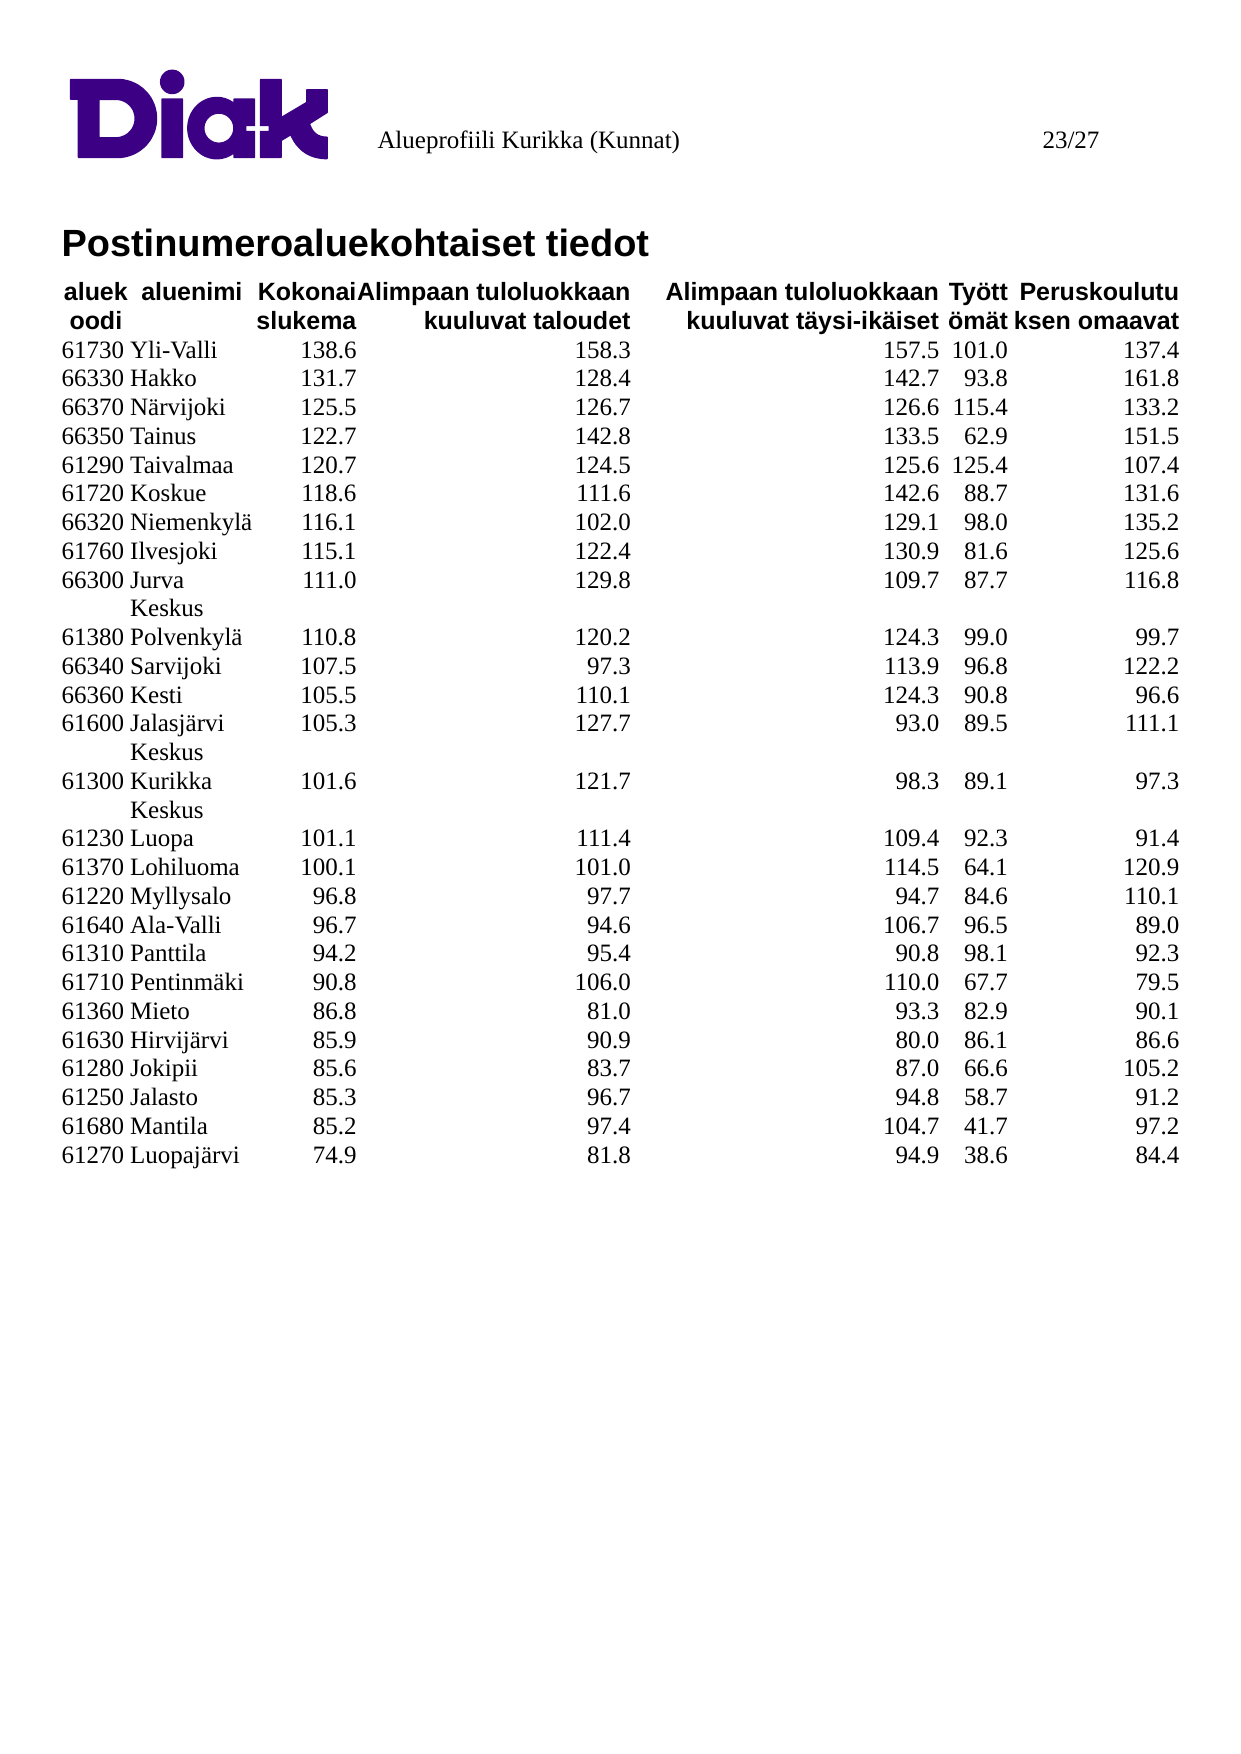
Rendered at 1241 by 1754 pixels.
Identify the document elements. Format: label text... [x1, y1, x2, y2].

table_cell 125.4 [939, 450, 1008, 478]
table_cell 84.6 [939, 881, 1008, 910]
table_cell 125.5 [253, 392, 356, 421]
table_cell 130.9 [631, 536, 939, 565]
table_cell Koskue [130, 479, 253, 507]
table_cell 98.1 [939, 939, 1008, 967]
table_cell 96.7 [356, 1082, 631, 1111]
table_cell 133.5 [631, 421, 939, 450]
table_cell 142.8 [356, 421, 631, 450]
table_cell Yli-Valli [130, 335, 253, 363]
table_header Alimpaan tuloluokkaan kuuluvat taloudet [356, 277, 631, 335]
table_cell 101.0 [356, 852, 631, 881]
table_cell 66320 [61, 507, 130, 536]
table_header Alimpaan tuloluokkaan kuuluvat täysi-ikäiset [631, 277, 939, 335]
table_cell 151.5 [1008, 421, 1179, 450]
table_cell 61730 [61, 335, 130, 363]
table_cell 94.6 [356, 910, 631, 938]
table_cell 101.6 [253, 766, 356, 823]
table_cell 105.3 [253, 709, 356, 766]
table_cell 104.7 [631, 1111, 939, 1140]
table_cell 106.7 [631, 910, 939, 938]
table_cell 125.6 [631, 450, 939, 478]
table_cell 109.4 [631, 824, 939, 852]
table_cell 92.3 [1008, 939, 1179, 967]
table_cell 93.0 [631, 709, 939, 766]
table_cell 91.4 [1008, 824, 1179, 852]
table_cell 87.7 [939, 565, 1008, 622]
table_cell 93.3 [631, 996, 939, 1025]
table_cell 109.7 [631, 565, 939, 622]
table_cell 90.1 [1008, 996, 1179, 1025]
table_cell Luopa [130, 824, 253, 852]
table_cell Jurva Keskus [130, 565, 253, 622]
table_cell 97.3 [356, 651, 631, 680]
table_cell 90.9 [356, 1025, 631, 1053]
table_cell 82.9 [939, 996, 1008, 1025]
table_cell 88.7 [939, 479, 1008, 507]
table_cell 66360 [61, 680, 130, 708]
table_cell 96.7 [253, 910, 356, 938]
table_cell Tainus [130, 421, 253, 450]
table_cell 93.8 [939, 364, 1008, 392]
table_cell 122.4 [356, 536, 631, 565]
table_cell 90.8 [939, 680, 1008, 708]
table_cell 124.3 [631, 622, 939, 651]
table_cell 61630 [61, 1025, 130, 1053]
table_cell 61310 [61, 939, 130, 967]
table_cell 61250 [61, 1082, 130, 1111]
table_cell 91.2 [1008, 1082, 1179, 1111]
table_cell 113.9 [631, 651, 939, 680]
table_cell 41.7 [939, 1111, 1008, 1140]
table_cell 38.6 [939, 1140, 1008, 1168]
table_cell Pentinmäki [130, 967, 253, 996]
table_cell 124.5 [356, 450, 631, 478]
table_cell 105.2 [1008, 1054, 1179, 1082]
table_cell 96.5 [939, 910, 1008, 938]
table_cell Mantila [130, 1111, 253, 1140]
table_cell 115.1 [253, 536, 356, 565]
table_cell 79.5 [1008, 967, 1179, 996]
table_cell 97.7 [356, 881, 631, 910]
table_cell 86.1 [939, 1025, 1008, 1053]
table_cell 61370 [61, 852, 130, 881]
table_cell Hakko [130, 364, 253, 392]
table_cell 122.2 [1008, 651, 1179, 680]
table_header aluekoodi [61, 277, 130, 335]
table_cell Jalasto [130, 1082, 253, 1111]
table_cell 89.5 [939, 709, 1008, 766]
table_cell 61230 [61, 824, 130, 852]
table_cell 124.3 [631, 680, 939, 708]
table_cell 81.6 [939, 536, 1008, 565]
table_cell 107.5 [253, 651, 356, 680]
table_cell 66330 [61, 364, 130, 392]
table_cell 99.7 [1008, 622, 1179, 651]
table_cell 126.6 [631, 392, 939, 421]
table_cell 61360 [61, 996, 130, 1025]
table_cell Panttila [130, 939, 253, 967]
table_cell 114.5 [631, 852, 939, 881]
table_cell Kesti [130, 680, 253, 708]
table_cell 128.4 [356, 364, 631, 392]
table_cell 116.8 [1008, 565, 1179, 622]
table_cell 83.7 [356, 1054, 631, 1082]
table_cell 111.6 [356, 479, 631, 507]
table_cell 84.4 [1008, 1140, 1179, 1168]
table_cell 85.2 [253, 1111, 356, 1140]
table_cell 107.4 [1008, 450, 1179, 478]
table_cell 101.1 [253, 824, 356, 852]
table_cell 94.9 [631, 1140, 939, 1168]
table_cell 110.8 [253, 622, 356, 651]
table_cell Jokipii [130, 1054, 253, 1082]
table_cell 61640 [61, 910, 130, 938]
table_header Peruskoulutuksen omaavat [1008, 277, 1179, 335]
table_cell 61290 [61, 450, 130, 478]
table_cell Lohiluoma [130, 852, 253, 881]
table_cell 111.1 [1008, 709, 1179, 766]
table_cell 102.0 [356, 507, 631, 536]
table_cell 80.0 [631, 1025, 939, 1053]
table_cell 121.7 [356, 766, 631, 823]
table_cell 110.1 [1008, 881, 1179, 910]
table_cell 131.6 [1008, 479, 1179, 507]
table_cell 90.8 [631, 939, 939, 967]
table_cell 58.7 [939, 1082, 1008, 1111]
table_cell 67.7 [939, 967, 1008, 996]
table_cell Niemenkylä [130, 507, 253, 536]
table_cell Ala-Valli [130, 910, 253, 938]
table_cell 120.9 [1008, 852, 1179, 881]
table_cell 98.0 [939, 507, 1008, 536]
table_cell 81.8 [356, 1140, 631, 1168]
table_cell 137.4 [1008, 335, 1179, 363]
table_cell 111.4 [356, 824, 631, 852]
table_cell 86.8 [253, 996, 356, 1025]
table_cell Luopajärvi [130, 1140, 253, 1168]
table_cell 87.0 [631, 1054, 939, 1082]
table_cell Hirvijärvi [130, 1025, 253, 1053]
table_cell Taivalmaa [130, 450, 253, 478]
table_cell Jalasjärvi Keskus [130, 709, 253, 766]
table_cell 85.9 [253, 1025, 356, 1053]
table_cell 97.4 [356, 1111, 631, 1140]
table_cell 157.5 [631, 335, 939, 363]
table_cell 133.2 [1008, 392, 1179, 421]
table_cell 64.1 [939, 852, 1008, 881]
table_cell 105.5 [253, 680, 356, 708]
table_cell 142.6 [631, 479, 939, 507]
table_cell 125.6 [1008, 536, 1179, 565]
table_cell 90.8 [253, 967, 356, 996]
table_cell 118.6 [253, 479, 356, 507]
table_cell 97.2 [1008, 1111, 1179, 1140]
table_cell 111.0 [253, 565, 356, 622]
table_cell Myllysalo [130, 881, 253, 910]
table_cell 94.8 [631, 1082, 939, 1111]
table_cell 61220 [61, 881, 130, 910]
table_cell 110.0 [631, 967, 939, 996]
table_cell 135.2 [1008, 507, 1179, 536]
table_cell 61380 [61, 622, 130, 651]
table_cell 61710 [61, 967, 130, 996]
table_cell 61680 [61, 1111, 130, 1140]
table_cell 74.9 [253, 1140, 356, 1168]
table_cell 110.1 [356, 680, 631, 708]
table_cell 81.0 [356, 996, 631, 1025]
table_cell 66370 [61, 392, 130, 421]
table_cell 94.7 [631, 881, 939, 910]
table_cell 127.7 [356, 709, 631, 766]
table_cell Sarvijoki [130, 651, 253, 680]
table_cell 61300 [61, 766, 130, 823]
table_cell 86.6 [1008, 1025, 1179, 1053]
table_cell 129.8 [356, 565, 631, 622]
table_cell 89.0 [1008, 910, 1179, 938]
table_cell 126.7 [356, 392, 631, 421]
table_cell 99.0 [939, 622, 1008, 651]
table_cell 61720 [61, 479, 130, 507]
table_cell 142.7 [631, 364, 939, 392]
table_cell 131.7 [253, 364, 356, 392]
table_cell 138.6 [253, 335, 356, 363]
table_cell 62.9 [939, 421, 1008, 450]
table_cell Närvijoki [130, 392, 253, 421]
table_cell Mieto [130, 996, 253, 1025]
table_cell 85.3 [253, 1082, 356, 1111]
table_cell 89.1 [939, 766, 1008, 823]
table_header Työttömät [939, 277, 1008, 335]
table_cell 158.3 [356, 335, 631, 363]
table_cell 116.1 [253, 507, 356, 536]
table_header aluenimi [130, 277, 253, 335]
table_cell 115.4 [939, 392, 1008, 421]
table_cell 61280 [61, 1054, 130, 1082]
table_cell 61600 [61, 709, 130, 766]
table_cell 61270 [61, 1140, 130, 1168]
table_cell 97.3 [1008, 766, 1179, 823]
table_cell 66340 [61, 651, 130, 680]
table_cell 66350 [61, 421, 130, 450]
table_cell 98.3 [631, 766, 939, 823]
table_cell 120.2 [356, 622, 631, 651]
table_cell 120.7 [253, 450, 356, 478]
table_cell 85.6 [253, 1054, 356, 1082]
table_cell 100.1 [253, 852, 356, 881]
table_cell Polvenkylä [130, 622, 253, 651]
table_cell 66.6 [939, 1054, 1008, 1082]
table_cell 161.8 [1008, 364, 1179, 392]
table_cell 95.4 [356, 939, 631, 967]
table_cell 66300 [61, 565, 130, 622]
table_cell 106.0 [356, 967, 631, 996]
table_cell 96.8 [253, 881, 356, 910]
table_cell 122.7 [253, 421, 356, 450]
table_cell 96.6 [1008, 680, 1179, 708]
table_header Kokonaislukema [253, 277, 356, 335]
table_cell 101.0 [939, 335, 1008, 363]
subtitle Postinumeroaluekohtaiset tiedot [61, 221, 1179, 265]
table_cell 94.2 [253, 939, 356, 967]
table_cell 129.1 [631, 507, 939, 536]
table_cell 96.8 [939, 651, 1008, 680]
table_cell 92.3 [939, 824, 1008, 852]
table_cell Ilvesjoki [130, 536, 253, 565]
table_cell Kurikka Keskus [130, 766, 253, 823]
table_cell 61760 [61, 536, 130, 565]
